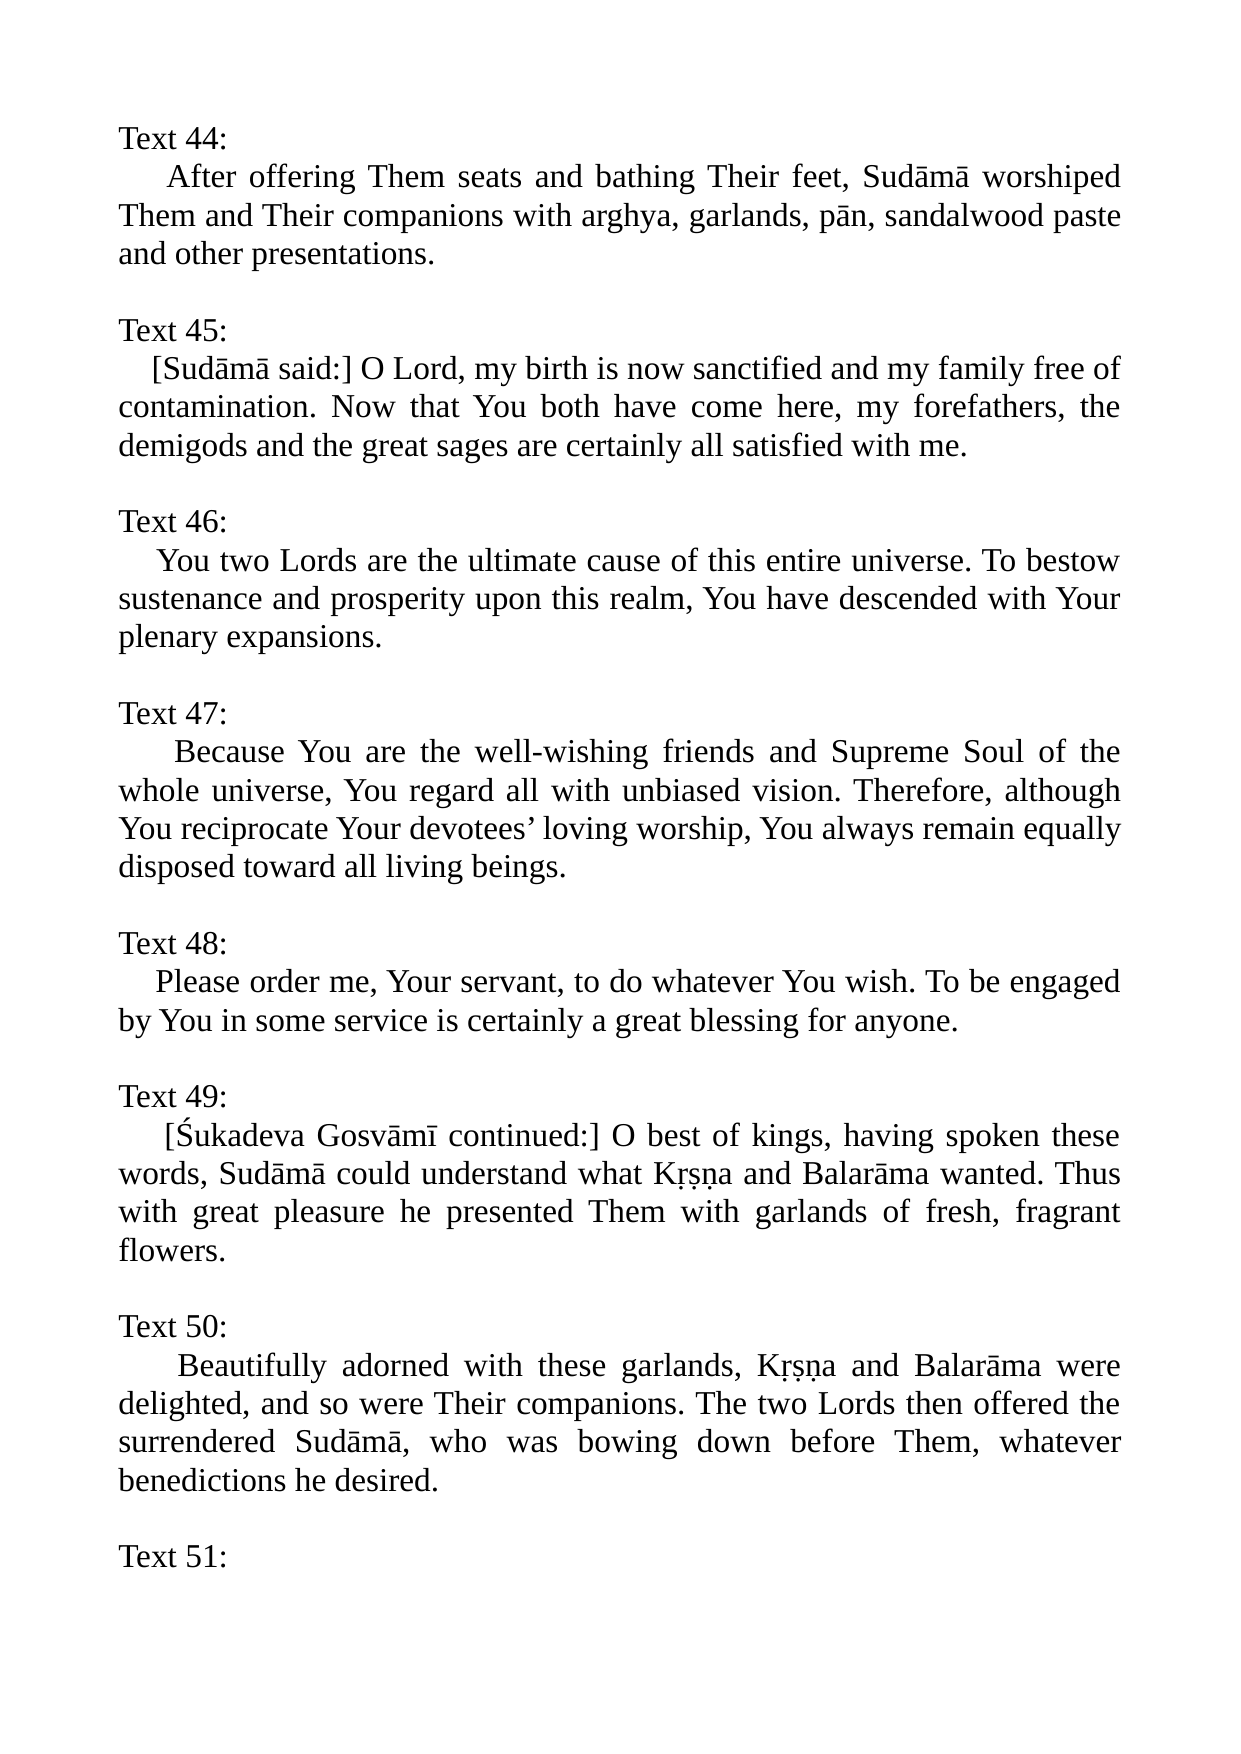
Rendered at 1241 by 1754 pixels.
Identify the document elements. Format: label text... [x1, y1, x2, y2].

text Please order me, Your servant, to do whatever You wish. To be engaged by You in some service is certainly a great blessing for anyone. [118, 961, 1122, 1038]
text [Sudāmā said:] O Lord, my birth is now sanctified and my family free of contamination. Now that You both have come here, my forefathers, the demigods and the great sages are certainly all satisfied with me. [118, 348, 1122, 463]
text Text 48: [118, 923, 1122, 961]
text Because You are the well-wishing friends and Supreme Soul of the whole universe, You regard all with unbiased vision. Therefore, although You reciprocate Your devotees’ loving worship, You always remain equally disposed toward all living beings. [118, 731, 1122, 885]
text Text 49: [118, 1076, 1122, 1115]
text [Śukadeva Gosvāmī continued:] O best of kings, having spoken these words, Sudāmā could understand what Kṛṣṇa and Balarāma wanted. Thus with great pleasure he presented Them with garlands of fresh, fragrant flowers. [118, 1115, 1122, 1268]
text Text 50: [118, 1306, 1122, 1345]
text Text 44: [118, 118, 1122, 156]
text Beautifully adorned with these garlands, Kṛṣṇa and Balarāma were delighted, and so were Their companions. The two Lords then offered the surrendered Sudāmā, who was bowing down before Them, whatever benedictions he desired. [118, 1345, 1122, 1498]
text Text 45: [118, 310, 1122, 348]
text After offering Them seats and bathing Their feet, Sudāmā worshiped Them and Their companions with arghya, garlands, pān, sandalwood paste and other presentations. [118, 156, 1122, 271]
text Text 51: [118, 1536, 1122, 1575]
text You two Lords are the ultimate cause of this entire universe. To bestow sustenance and prosperity upon this realm, You have descended with Your plenary expansions. [118, 540, 1122, 655]
text Text 47: [118, 693, 1122, 731]
text Text 46: [118, 501, 1122, 540]
